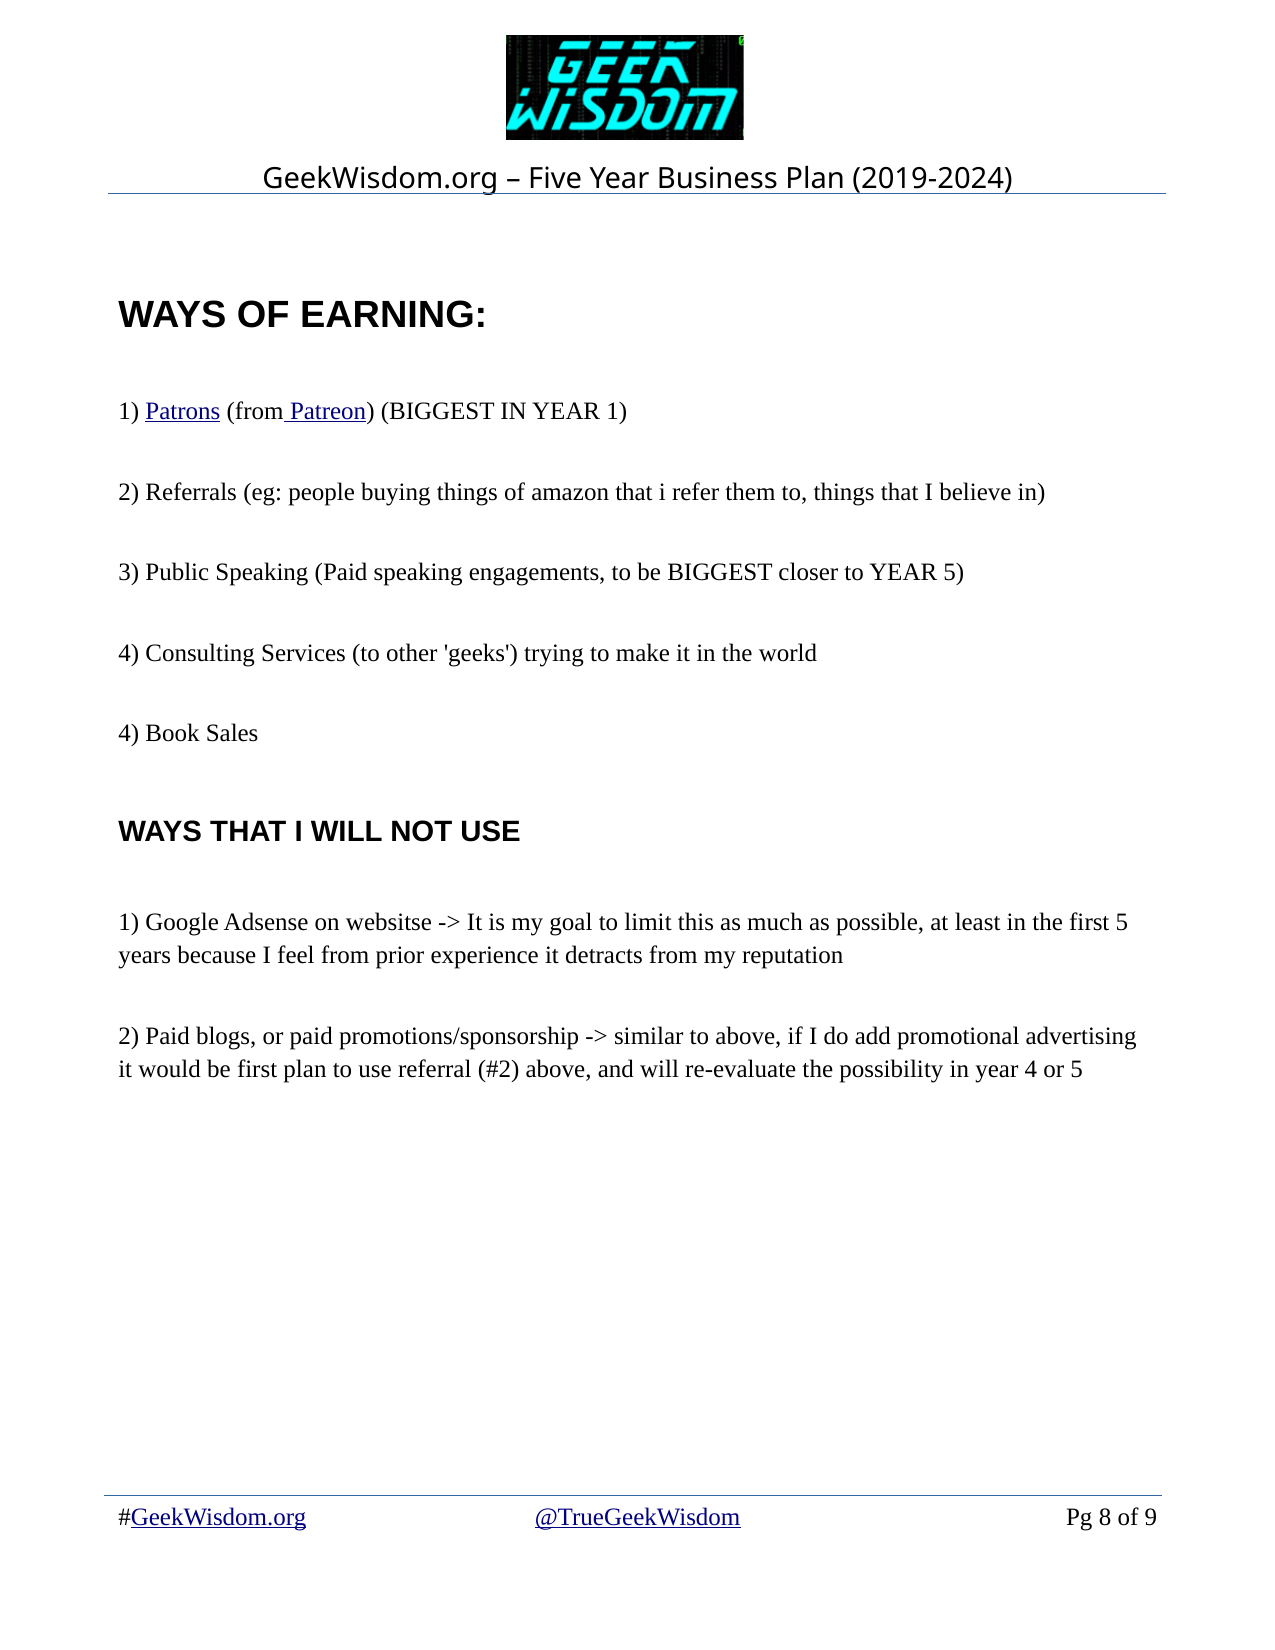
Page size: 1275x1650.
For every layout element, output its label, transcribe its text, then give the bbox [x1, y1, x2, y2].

subtitle WAYS THAT I WILL NOT USE [118, 814, 1157, 847]
picture [506, 35, 744, 140]
text 1) Google Adsense on websitse -> It is my goal to limit this as much as possible, at least in the first 5 years because I feel from prior experience it detracts from my reputation [118, 907, 1157, 969]
text 3) Public Speaking (Paid speaking engagements, to be BIGGEST closer to YEAR 5) [118, 557, 1157, 586]
text 1) Patrons (from Patreon) (BIGGEST IN YEAR 1) [118, 396, 1157, 425]
text 2) Referrals (eg: people buying things of amazon that i refer them to, things that I believe in) [118, 477, 1157, 505]
subtitle WAYS OF EARNING: [118, 292, 1157, 336]
text 4) Book Sales [118, 718, 1157, 747]
text 2) Paid blogs, or paid promotions/sponsorship -> similar to above, if I do add promotional advertising it would be first plan to use referral (#2) above, and will re-evaluate the possibility in year 4 or 5 [118, 1021, 1157, 1083]
text 4) Consulting Services (to other 'geeks') trying to make it in the world [118, 638, 1157, 667]
